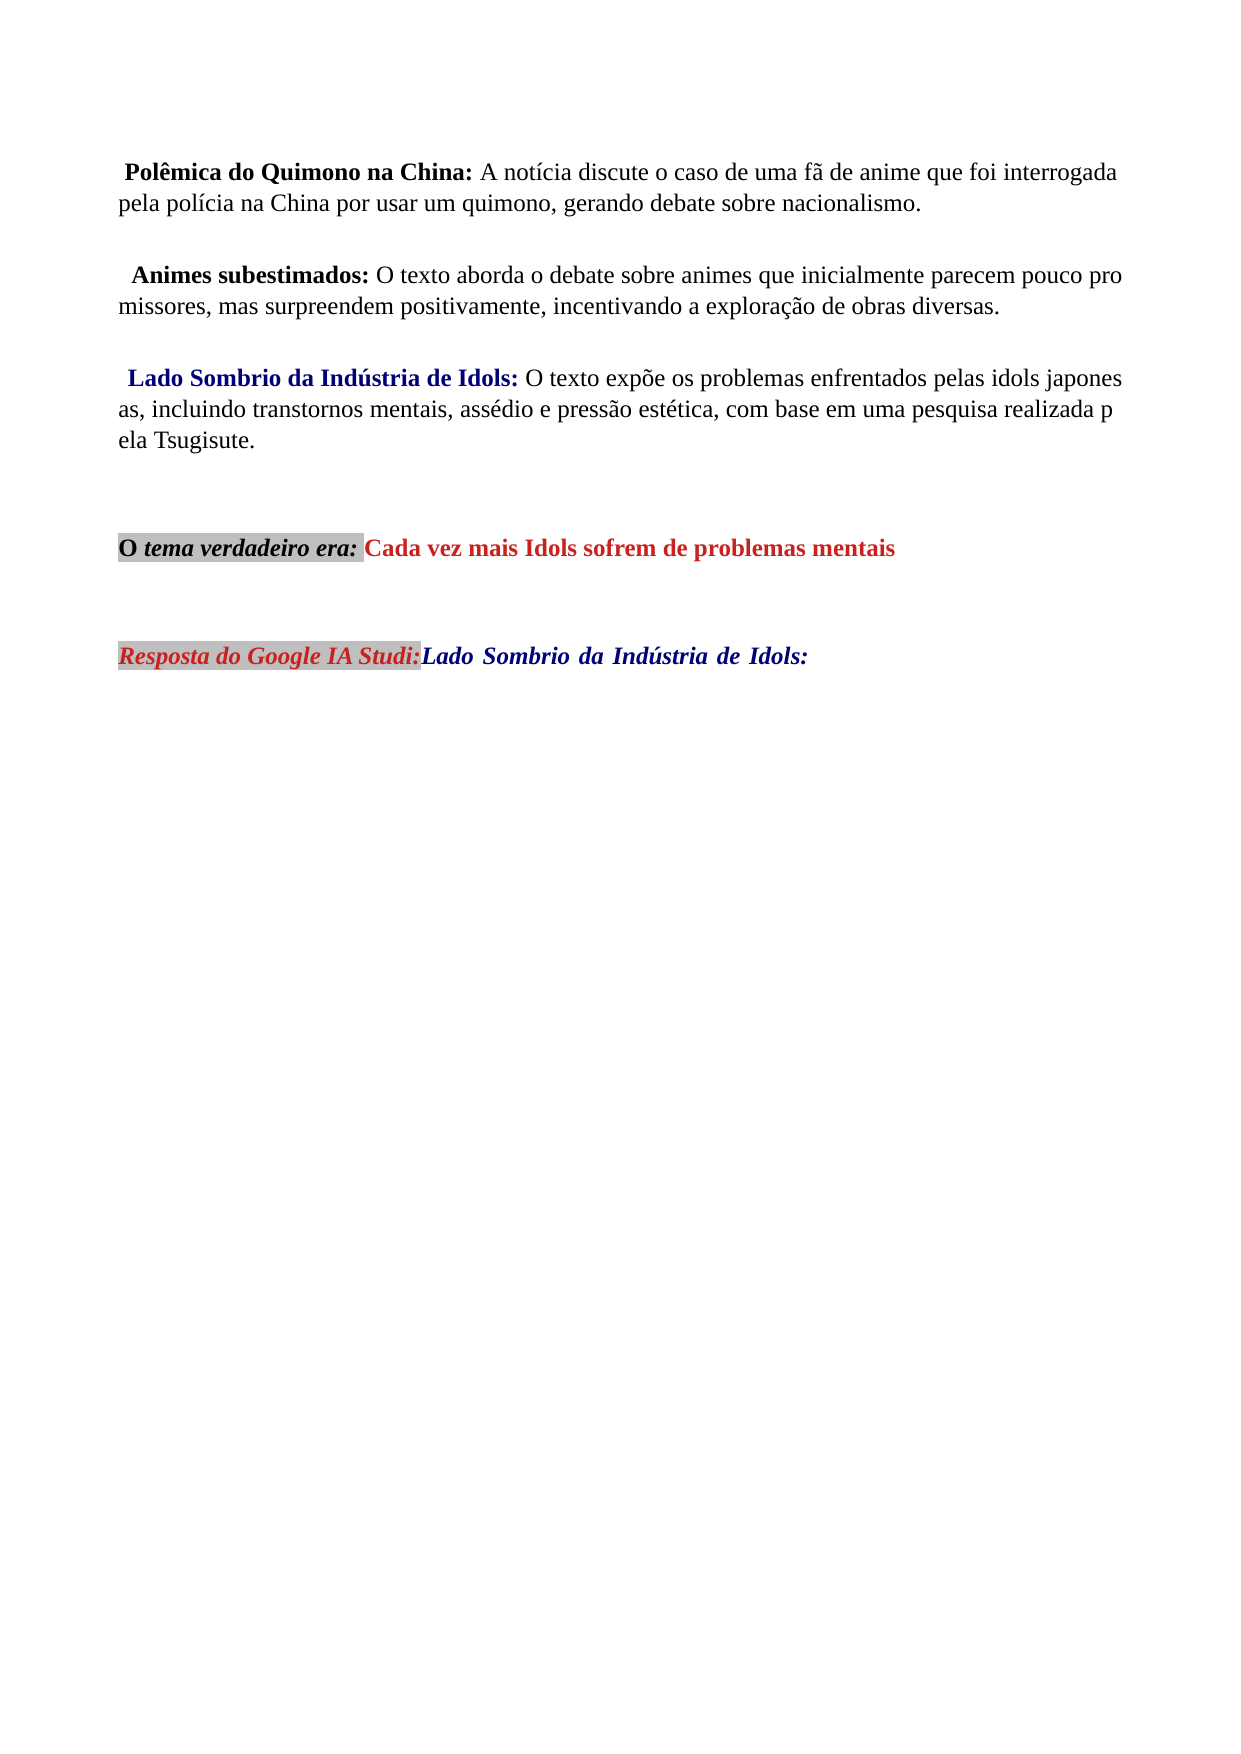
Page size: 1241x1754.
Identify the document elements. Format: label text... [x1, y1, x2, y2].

text O tema verdadeiro era: Cada vez mais Idols sofrem de problemas mentais [118, 531, 1122, 562]
text Animes subestimados: O texto aborda o debate sobre animes que inicialmente parecem pouco promissores, mas surpreendem positivamente, incentivando a exploração de obras diversas. [118, 257, 1122, 320]
text Resposta do Google IA Studi:Lado Sombrio da Indústria de Idols: [118, 638, 1122, 670]
text Lado Sombrio da Indústria de Idols: O texto expõe os problemas enfrentados pelas idols japonesas, incluindo transtornos mentais, assédio e pressão estética, com base em uma pesquisa realizada pela Tsugisute. [118, 360, 1122, 454]
text Polêmica do Quimono na China: A notícia discute o caso de uma fã de anime que foi interrogada pela polícia na China por usar um quimono, gerando debate sobre nacionalismo. [118, 154, 1122, 217]
